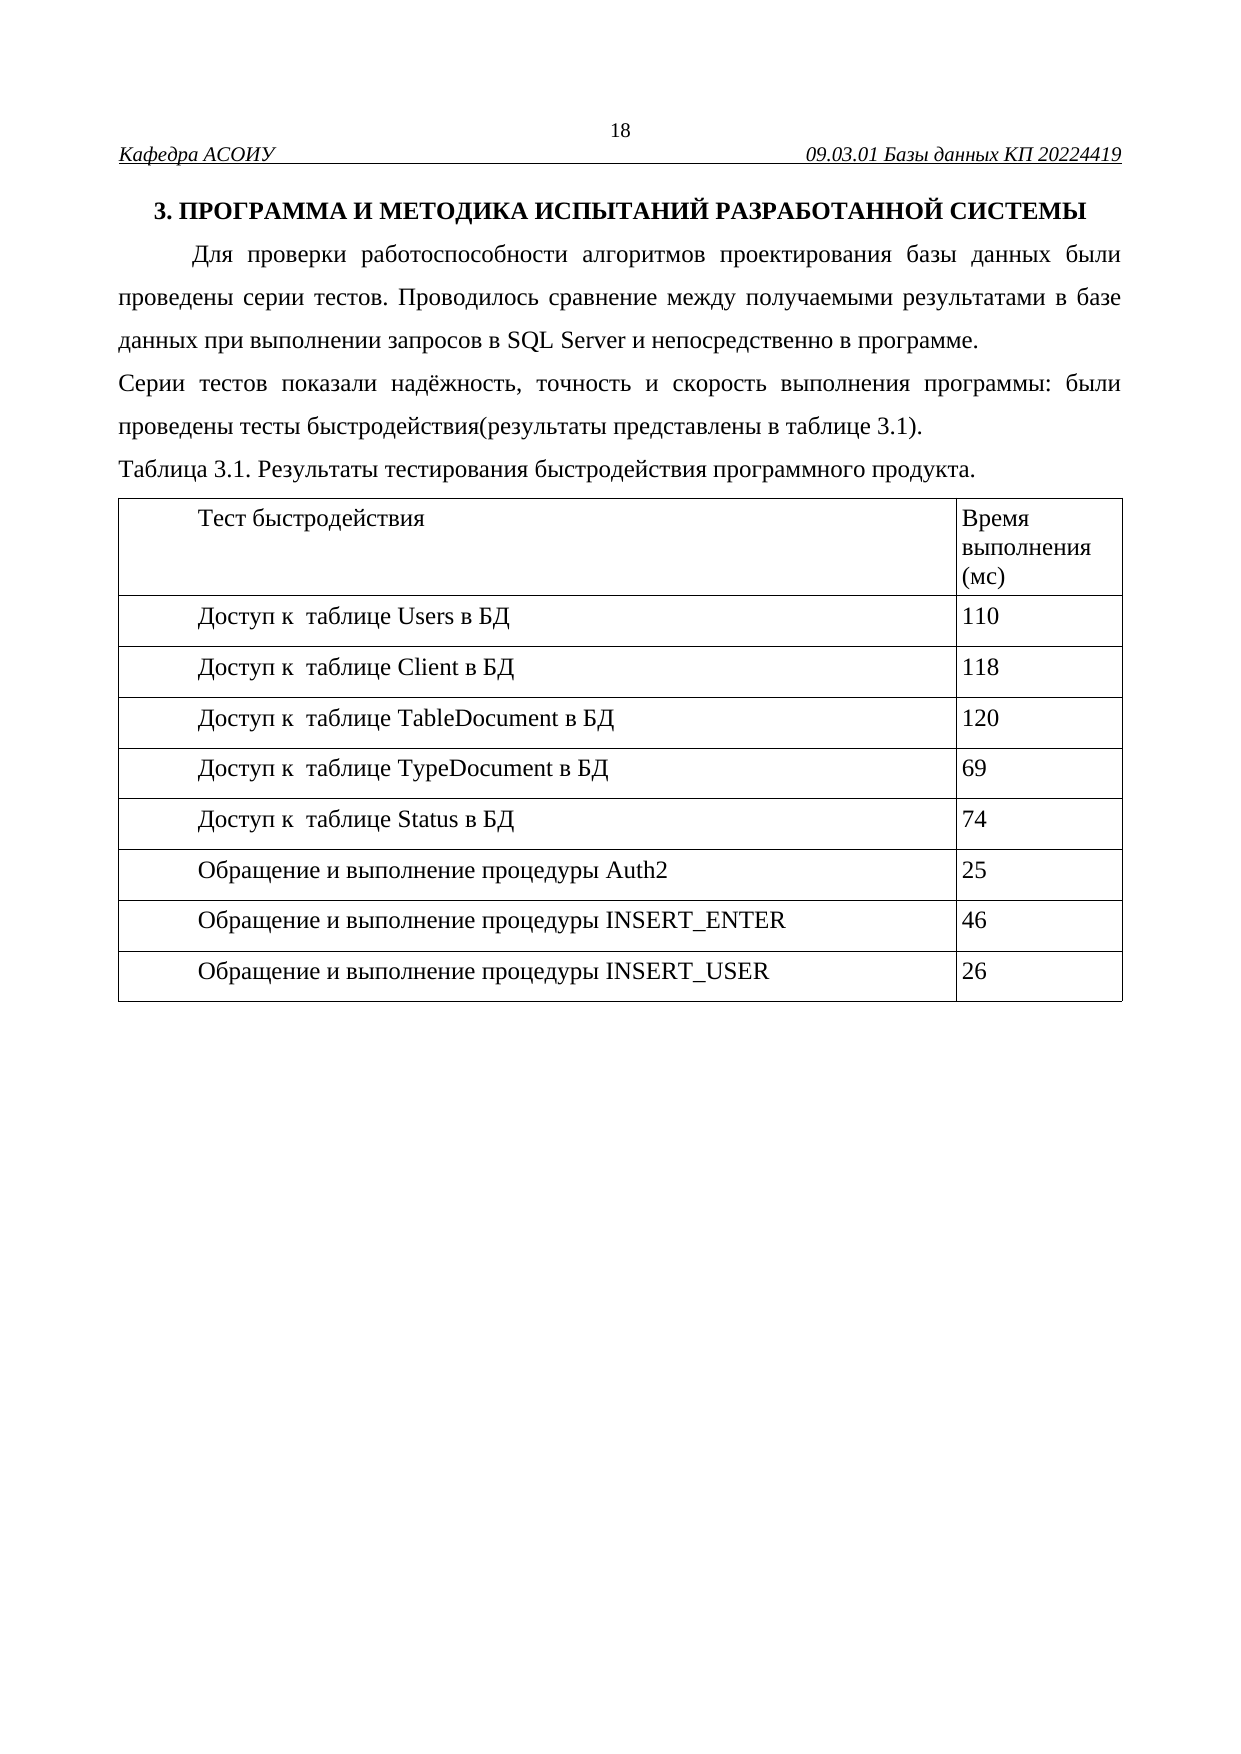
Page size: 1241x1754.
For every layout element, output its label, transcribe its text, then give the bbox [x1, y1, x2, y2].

text Таблица 3.1. Результаты тестирования быстродействия программного продукта. [118, 454, 1122, 483]
table_cell 110 [957, 596, 1122, 646]
table_cell Доступ к таблице Client в БД [119, 647, 956, 697]
table_cell Обращение и выполнение процедуры Auth2 [119, 850, 956, 900]
table_header Тест быстродействия [119, 499, 956, 595]
table_cell Обращение и выполнение процедуры INSERT_ENTER [119, 901, 956, 951]
table_header Время выполнения (мс) [957, 499, 1122, 595]
table_cell 120 [957, 698, 1122, 748]
table_cell Доступ к таблице TypeDocument в БД [119, 749, 956, 798]
table_cell 46 [957, 901, 1122, 951]
table_cell Доступ к таблице TableDocument в БД [119, 698, 956, 748]
table_cell Доступ к таблице Status в БД [119, 799, 956, 849]
table_cell Обращение и выполнение процедуры INSERT_USER [119, 952, 956, 1001]
table_cell 26 [957, 952, 1122, 1001]
text Для проверки работоспособности алгоритмов проектирования базы данных были проведены серии тестов. Проводилось сравнение между получаемыми результатами в базе данных при выполнении запросов в SQL Server и непосредственно в программе. [118, 239, 1122, 354]
subtitle 3. ПРОГРАММА И МЕТОДИКА ИСПЫТАНИЙ РАЗРАБОТАННОЙ СИСТЕМЫ [118, 196, 1122, 224]
table_cell Доступ к таблице Users в БД [119, 596, 956, 646]
table_cell 69 [957, 749, 1122, 798]
table_cell 74 [957, 799, 1122, 849]
text Серии тестов показали надёжность, точность и скорость выполнения программы: были проведены тесты быстродействия(результаты представлены в таблице 3.1). [118, 368, 1122, 440]
table_cell 25 [957, 850, 1122, 900]
table_cell 118 [957, 647, 1122, 697]
